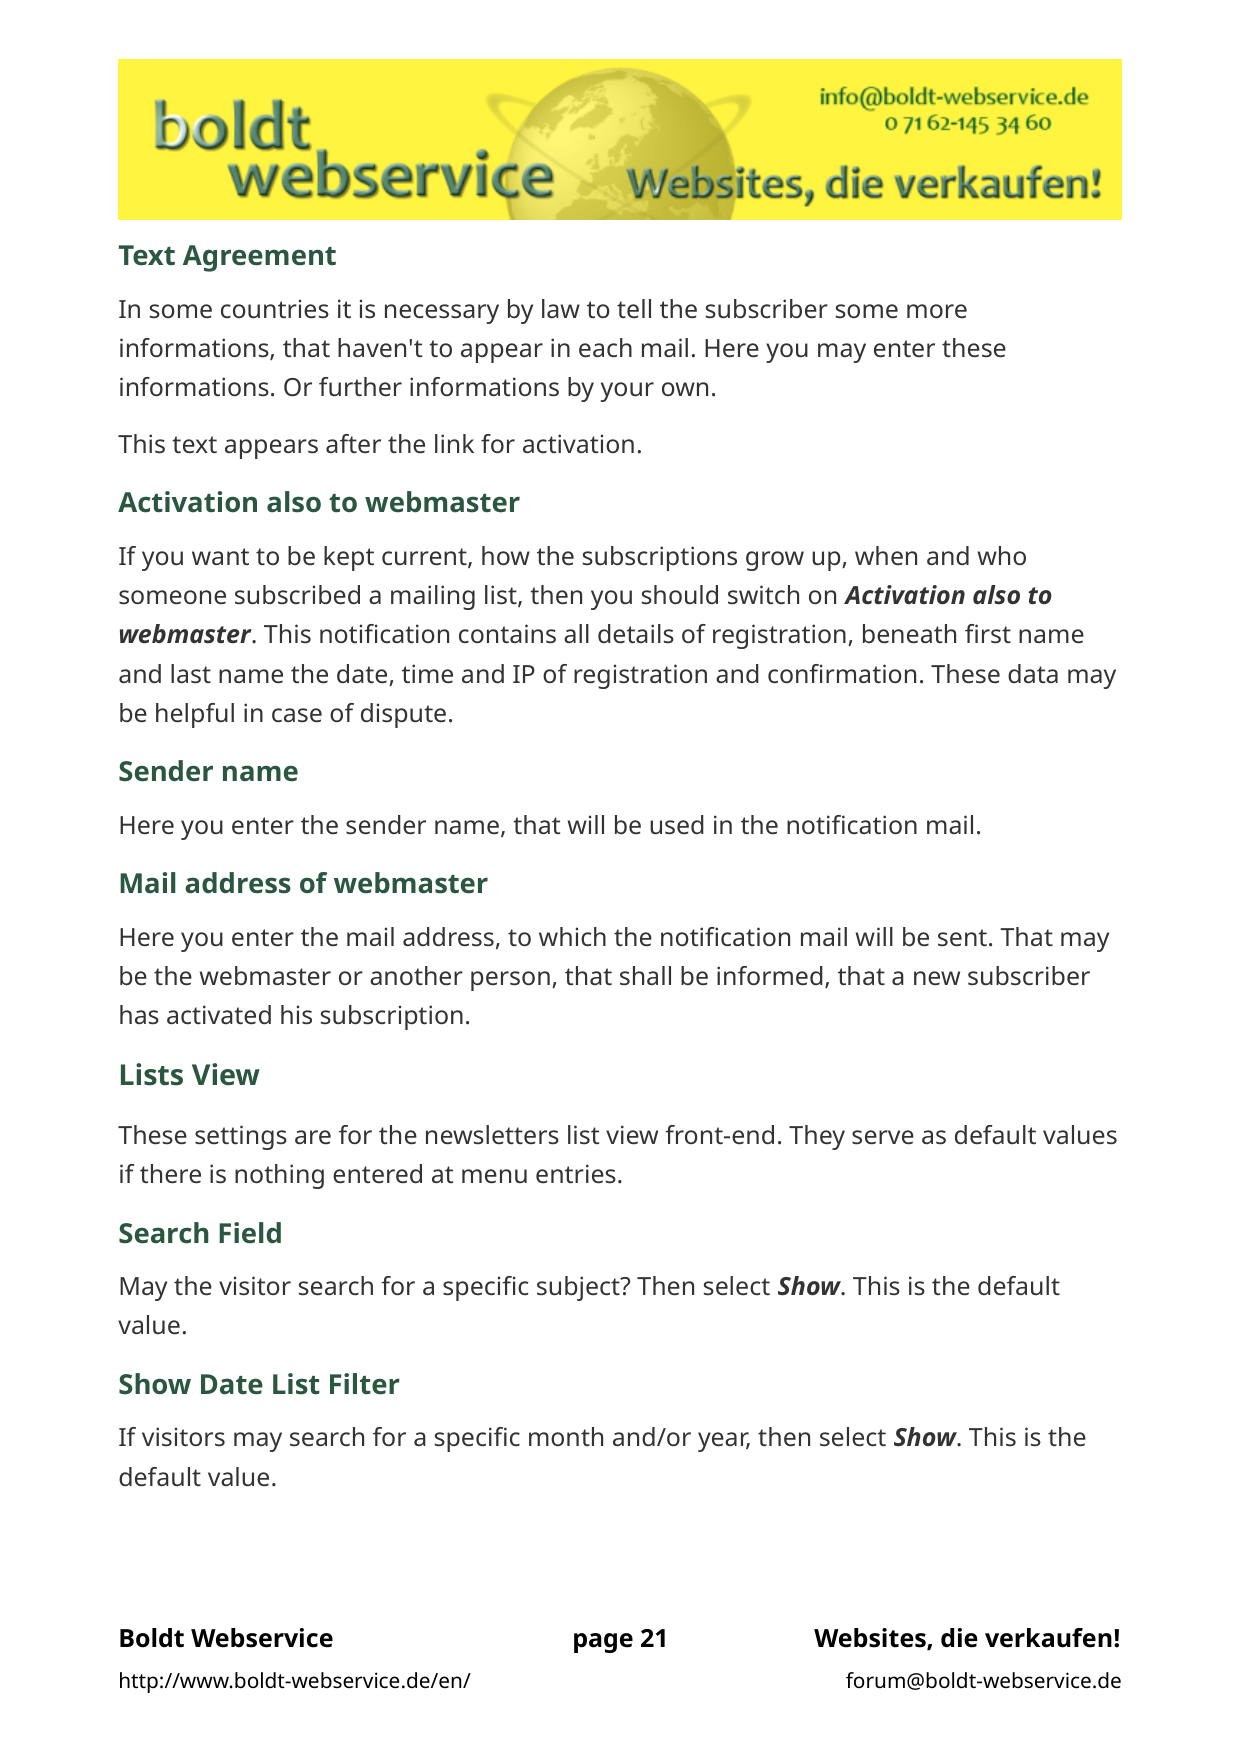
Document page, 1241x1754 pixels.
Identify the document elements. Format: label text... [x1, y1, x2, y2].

text May the visitor search for a specific subject? Then select Show. This is the default value. [118, 1269, 1122, 1342]
text Here you enter the mail address, to which the notification mail will be sent. That may be the webmaster or another person, that shall be informed, that a new subscriber has activated his subscription. [118, 919, 1122, 1032]
text If you want to be kept current, how the subscriptions grow up, when and who someone subscribed a mailing list, then you should switch on Activation also to webmaster. This notification contains all details of registration, beneath first name and last name the date, time and IP of registration and confirmation. These data may be helpful in case of dispute. [118, 539, 1122, 729]
subtitle Sender name [118, 752, 1122, 790]
subtitle Show Date List Filter [118, 1365, 1122, 1402]
picture [118, 59, 1123, 220]
text If visitors may search for a specific month and/or year, then select Show. This is the default value. [118, 1420, 1122, 1493]
subtitle Mail address of webmaster [118, 864, 1122, 902]
subtitle Text Agreement [118, 236, 1122, 274]
subtitle Lists View [118, 1055, 1122, 1094]
text Here you enter the sender name, that will be used in the notification mail. [118, 807, 1122, 842]
text These settings are for the newsletters list view front-end. They serve as default values if there is nothing entered at menu entries. [118, 1118, 1122, 1191]
subtitle Search Field [118, 1214, 1122, 1251]
text In some countries it is necessary by law to tell the subscriber some more informations, that haven't to appear in each mail. Here you may enter these informations. Or further informations by your own. [118, 291, 1122, 404]
text This text appears after the link for activation. [118, 427, 1122, 461]
subtitle Activation also to webmaster [118, 483, 1122, 521]
